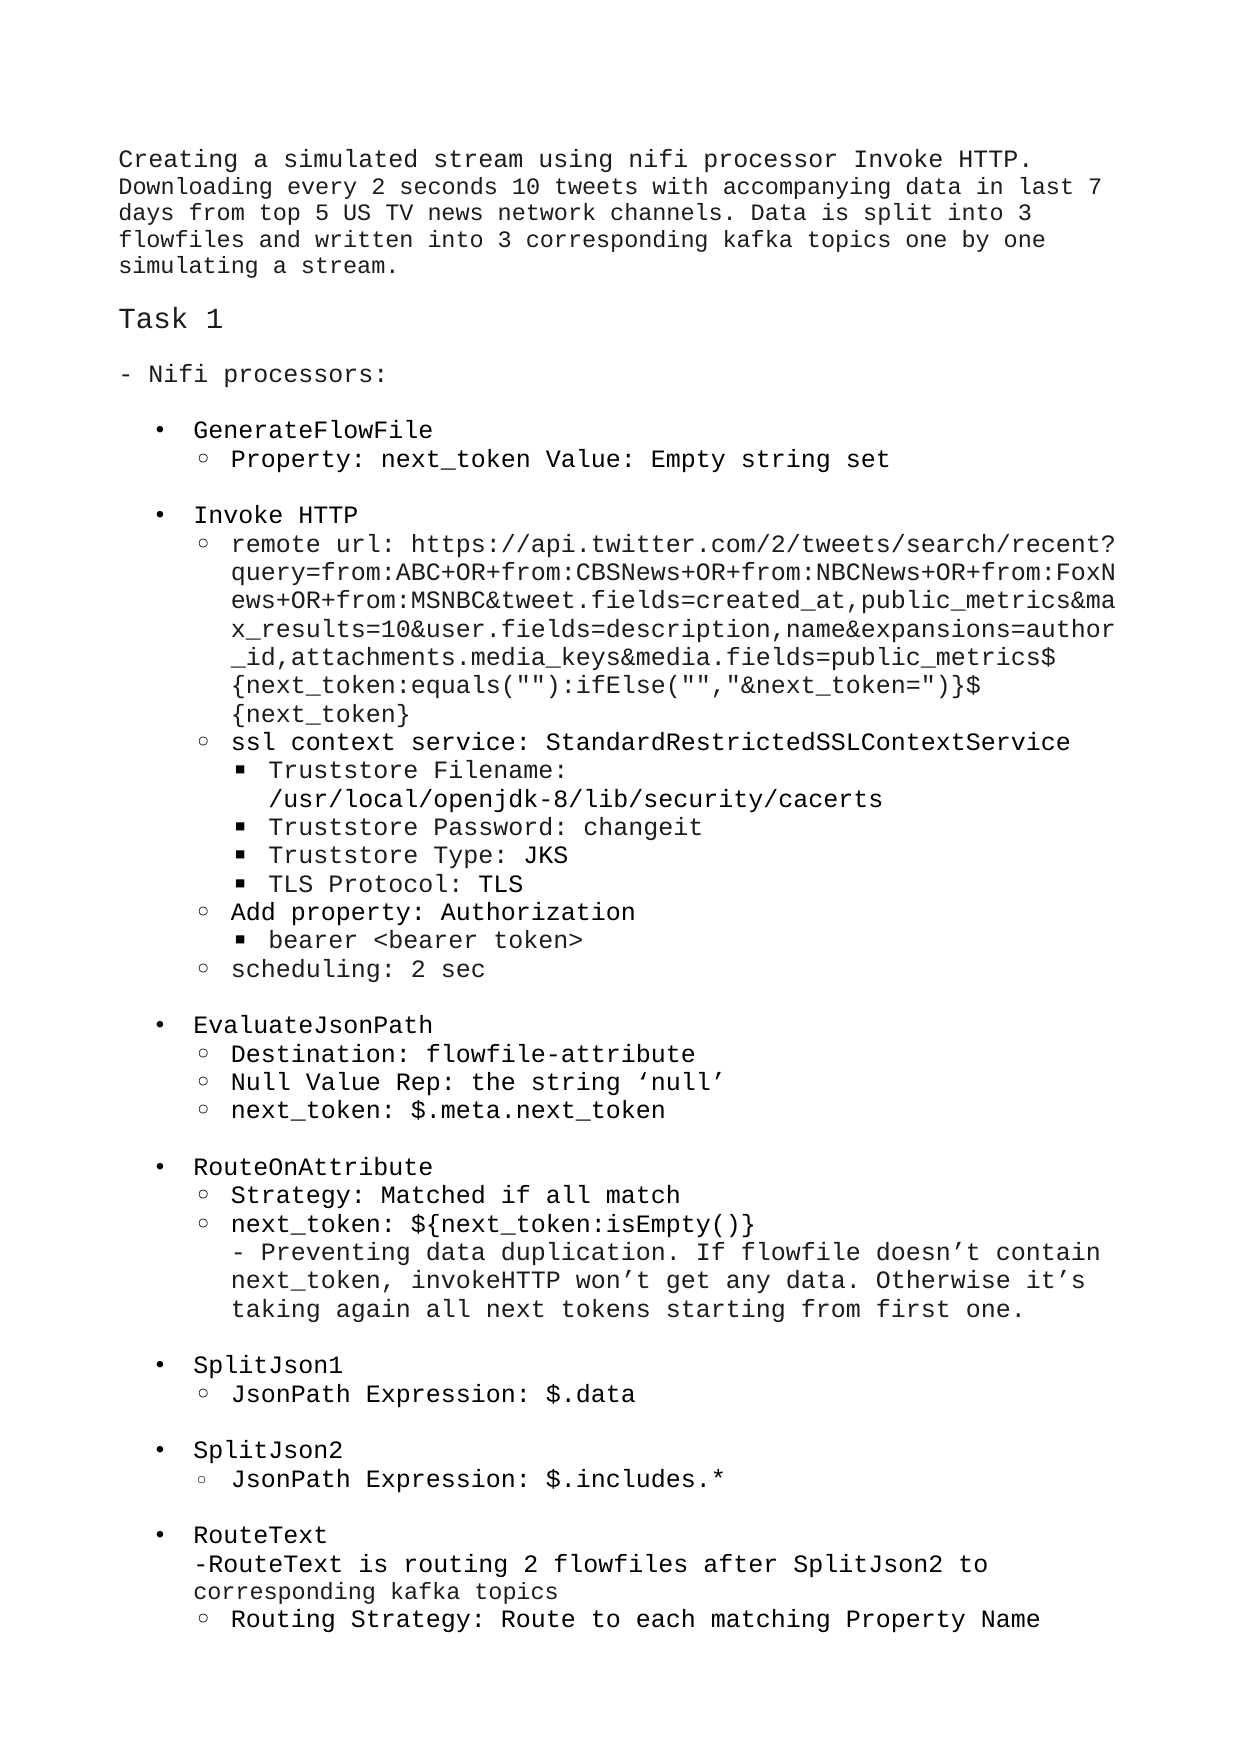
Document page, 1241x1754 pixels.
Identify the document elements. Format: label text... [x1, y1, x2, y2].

list Truststore Password: changeit [231, 815, 1122, 843]
text - Nifi processors: [118, 361, 1122, 390]
list Invoke HTTP [156, 503, 1122, 531]
list bearer <bearer token> [231, 928, 1122, 956]
text Creating a simulated stream using nifi processor Invoke HTTP. [118, 146, 1122, 175]
list RouteOnAttribute [156, 1155, 1122, 1183]
list SplitJson1 [156, 1353, 1122, 1381]
list Null Value Rep: the string ‘null’ [193, 1070, 1122, 1098]
list next_token: $.meta.next_token [193, 1098, 1122, 1126]
list next_token: ${next_token:isEmpty()} [193, 1211, 1122, 1240]
text Task 1 [118, 305, 1122, 338]
list Truststore Filename: /usr/local/openjdk-8/lib/security/cacerts [231, 758, 1122, 815]
list JsonPath Expression: $.data [193, 1381, 1122, 1410]
list Destination: flowfile-attribute [193, 1041, 1122, 1070]
list GenerateFlowFile [156, 418, 1122, 446]
list scheduling: 2 sec [193, 956, 1122, 985]
list remote url: https://api.twitter.com/2/tweets/search/recent?query=from:ABC+OR+from:CBSNews+OR+from:NBCNews+OR+from:FoxNews+OR+from:MSNBC&tweet.fields=created_at,public_metrics&max_results=10&user.fields=description,name&expansions=author_id,attachments.media_keys&media.fields=public_metrics${next_token:equals(""):ifElse("","&next_token=")}${next_token} [193, 531, 1122, 730]
list JsonPath Expression: $.includes.* [193, 1466, 1122, 1495]
list Truststore Type: JKS [231, 843, 1122, 871]
list RouteText [156, 1523, 1122, 1551]
list TLS Protocol: TLS [231, 871, 1122, 900]
list ssl context service: StandardRestrictedSSLContextService [193, 730, 1122, 758]
list Routing Strategy: Route to each matching Property Name [193, 1606, 1122, 1634]
list -RouteText is routing 2 flowfiles after SplitJson2 to corresponding kafka topics [156, 1551, 1122, 1606]
list EvaluateJsonPath [156, 1013, 1122, 1041]
list Property: next_token Value: Empty string set [193, 446, 1122, 475]
list Strategy: Matched if all match [193, 1183, 1122, 1211]
text Downloading every 2 seconds 10 tweets with accompanying data in last 7 days from top 5 US TV news network channels. Data is split into 3 flowfiles and written into 3 corresponding kafka topics one by one simulating a stream. [118, 175, 1122, 281]
list SplitJson2 [156, 1438, 1122, 1466]
list - Preventing data duplication. If flowfile doesn’t contain next_token, invokeHTTP won’t get any data. Otherwise it’s taking again all next tokens starting from first one. [193, 1240, 1122, 1325]
list Add property: Authorization [193, 900, 1122, 928]
